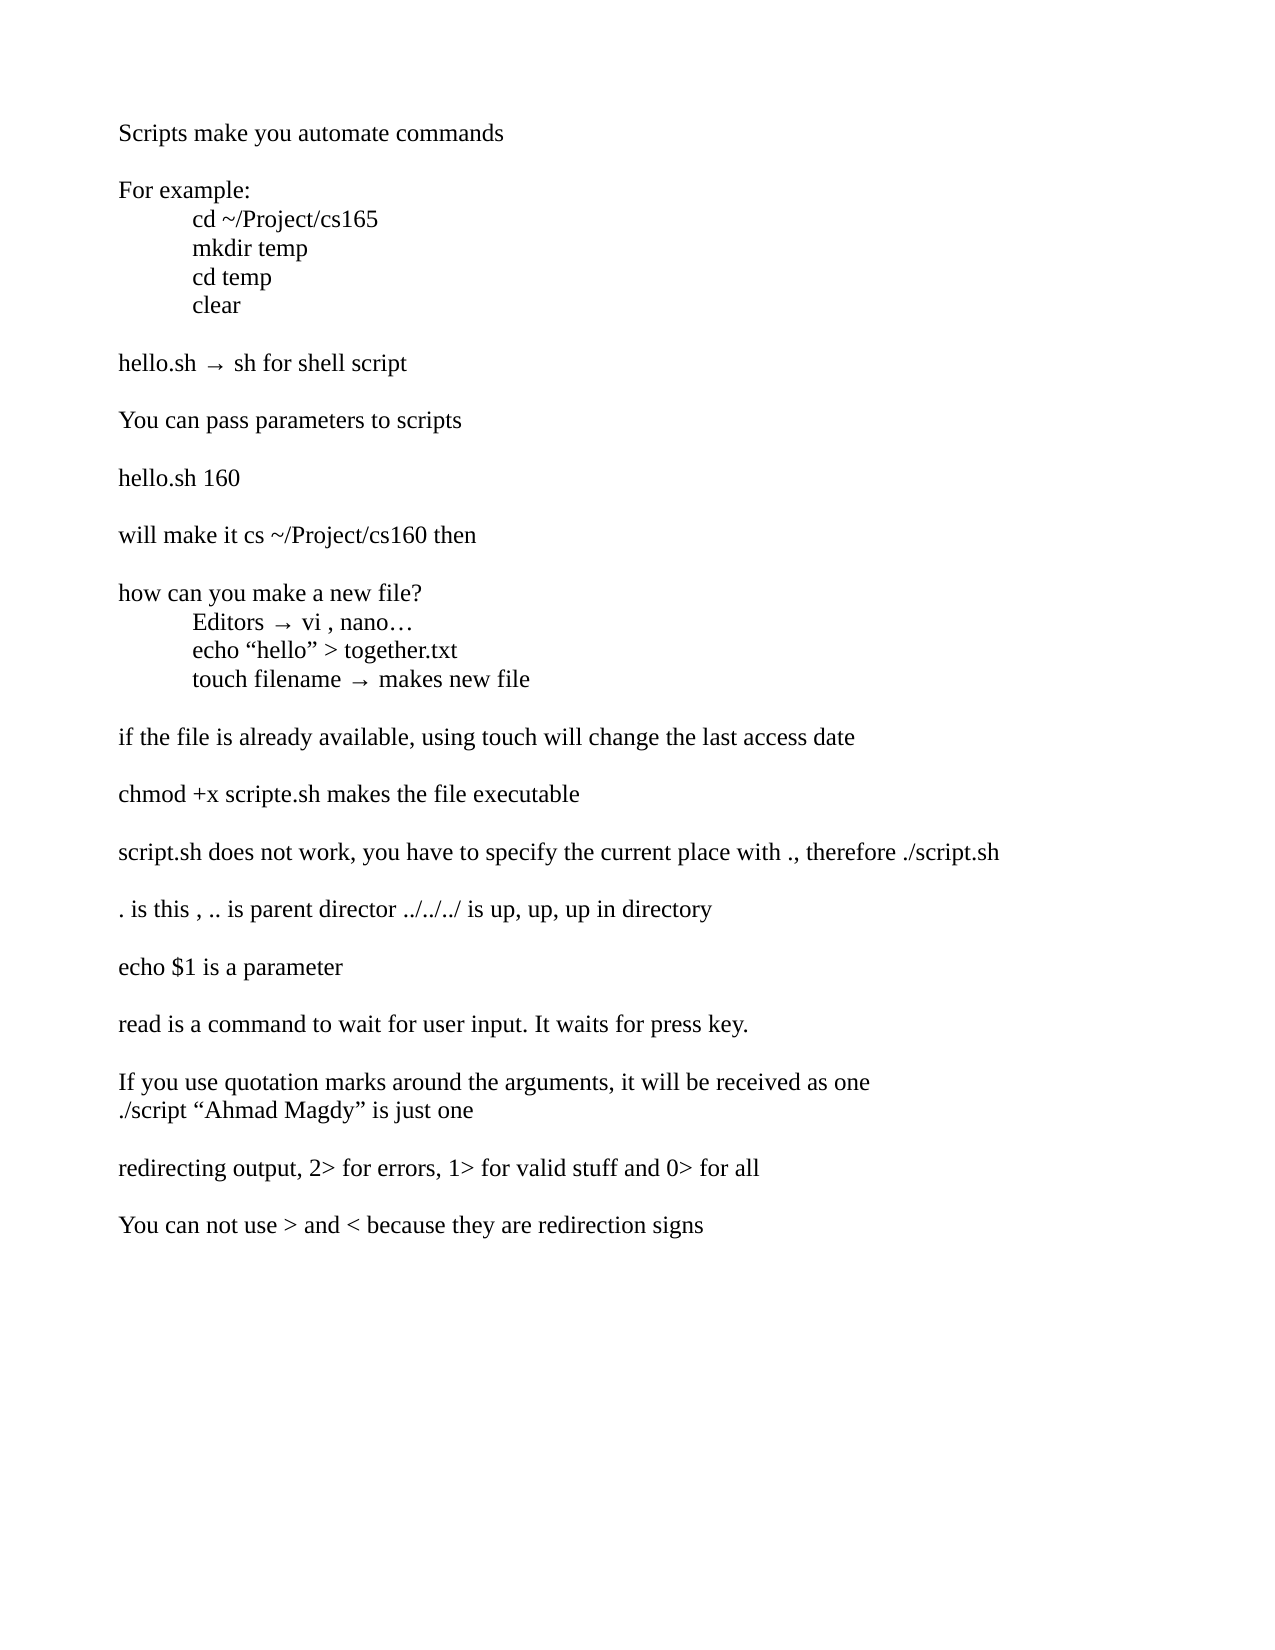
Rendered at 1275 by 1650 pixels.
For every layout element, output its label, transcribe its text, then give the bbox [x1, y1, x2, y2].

text . is this , .. is parent director ../../../ is up, up, up in directory [118, 894, 1157, 923]
text Scripts make you automate commands [118, 118, 1157, 147]
text echo “hello” > together.txt [118, 636, 1157, 664]
text if the file is already available, using touch will change the last access date [118, 722, 1157, 751]
text ./script “Ahmad Magdy” is just one [118, 1096, 1157, 1124]
text Editors → vi , nano… [118, 607, 1157, 636]
text If you use quotation marks around the arguments, it will be received as one [118, 1067, 1157, 1096]
text You can not use > and < because they are redirection signs [118, 1211, 1157, 1239]
text clear [192, 291, 1157, 319]
text hello.sh → sh for shell script [118, 348, 1157, 377]
text cd ~/Project/cs165 [192, 204, 1157, 233]
text cd temp [192, 262, 1157, 291]
text You can pass parameters to scripts [118, 406, 1157, 434]
text script.sh does not work, you have to specify the current place with ., therefore ./script.sh [118, 837, 1157, 866]
text read is a command to wait for user input. It waits for press key. [118, 1009, 1157, 1038]
text echo $1 is a parameter [118, 952, 1157, 981]
text redirecting output, 2> for errors, 1> for valid stuff and 0> for all [118, 1153, 1157, 1182]
text touch filename → makes new file [118, 664, 1157, 693]
text mkdir temp [192, 233, 1157, 262]
text hello.sh 160 [118, 463, 1157, 492]
text will make it cs ~/Project/cs160 then [118, 521, 1157, 549]
text how can you make a new file? [118, 578, 1157, 607]
text For example: [118, 176, 1157, 204]
text chmod +x scripte.sh makes the file executable [118, 779, 1157, 808]
